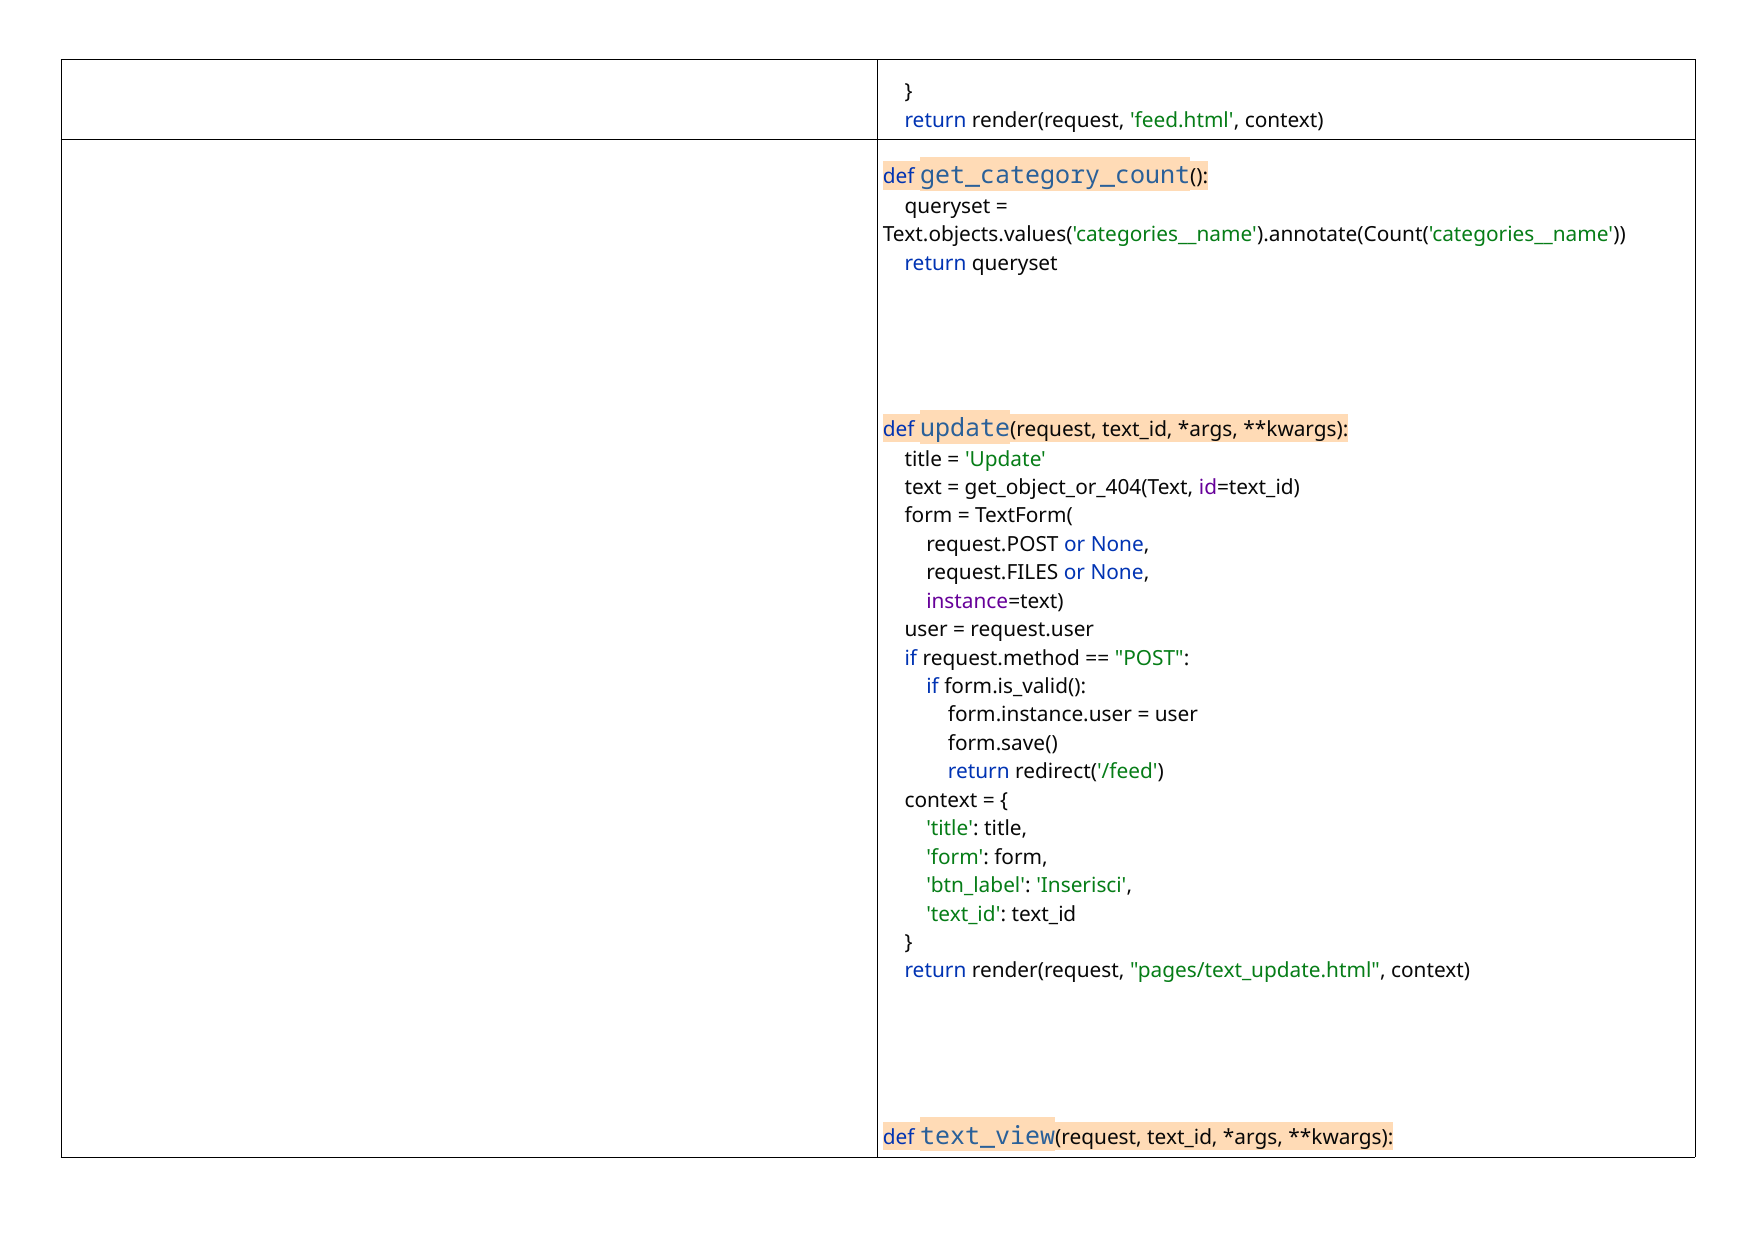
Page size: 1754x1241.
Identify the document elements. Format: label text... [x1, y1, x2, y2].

table_cell [62, 140, 877, 1157]
table_cell def get_category_count(): queryset = Text.objects.values('categories__name').annotate(Count('categories__name')) return queryset def update(request, text_id, *args, **kwargs): title = 'Update' text = get_object_or_404(Text, id=text_id) form = TextForm( request.POST or None, request.FILES or None, instance=text) user = request.user if request.method == "POST": if form.is_valid(): form.instance.user = user form.save() return redirect('/feed') context = { 'title': title, 'form': form, 'btn_label': 'Inserisci', 'text_id': text_id } return render(request, "pages/text_update.html", context) def text_view(request, text_id, *args, **kwargs): [878, 140, 1695, 1157]
table_cell [62, 60, 877, 139]
table_cell } return render(request, 'feed.html', context) [878, 60, 1695, 139]
